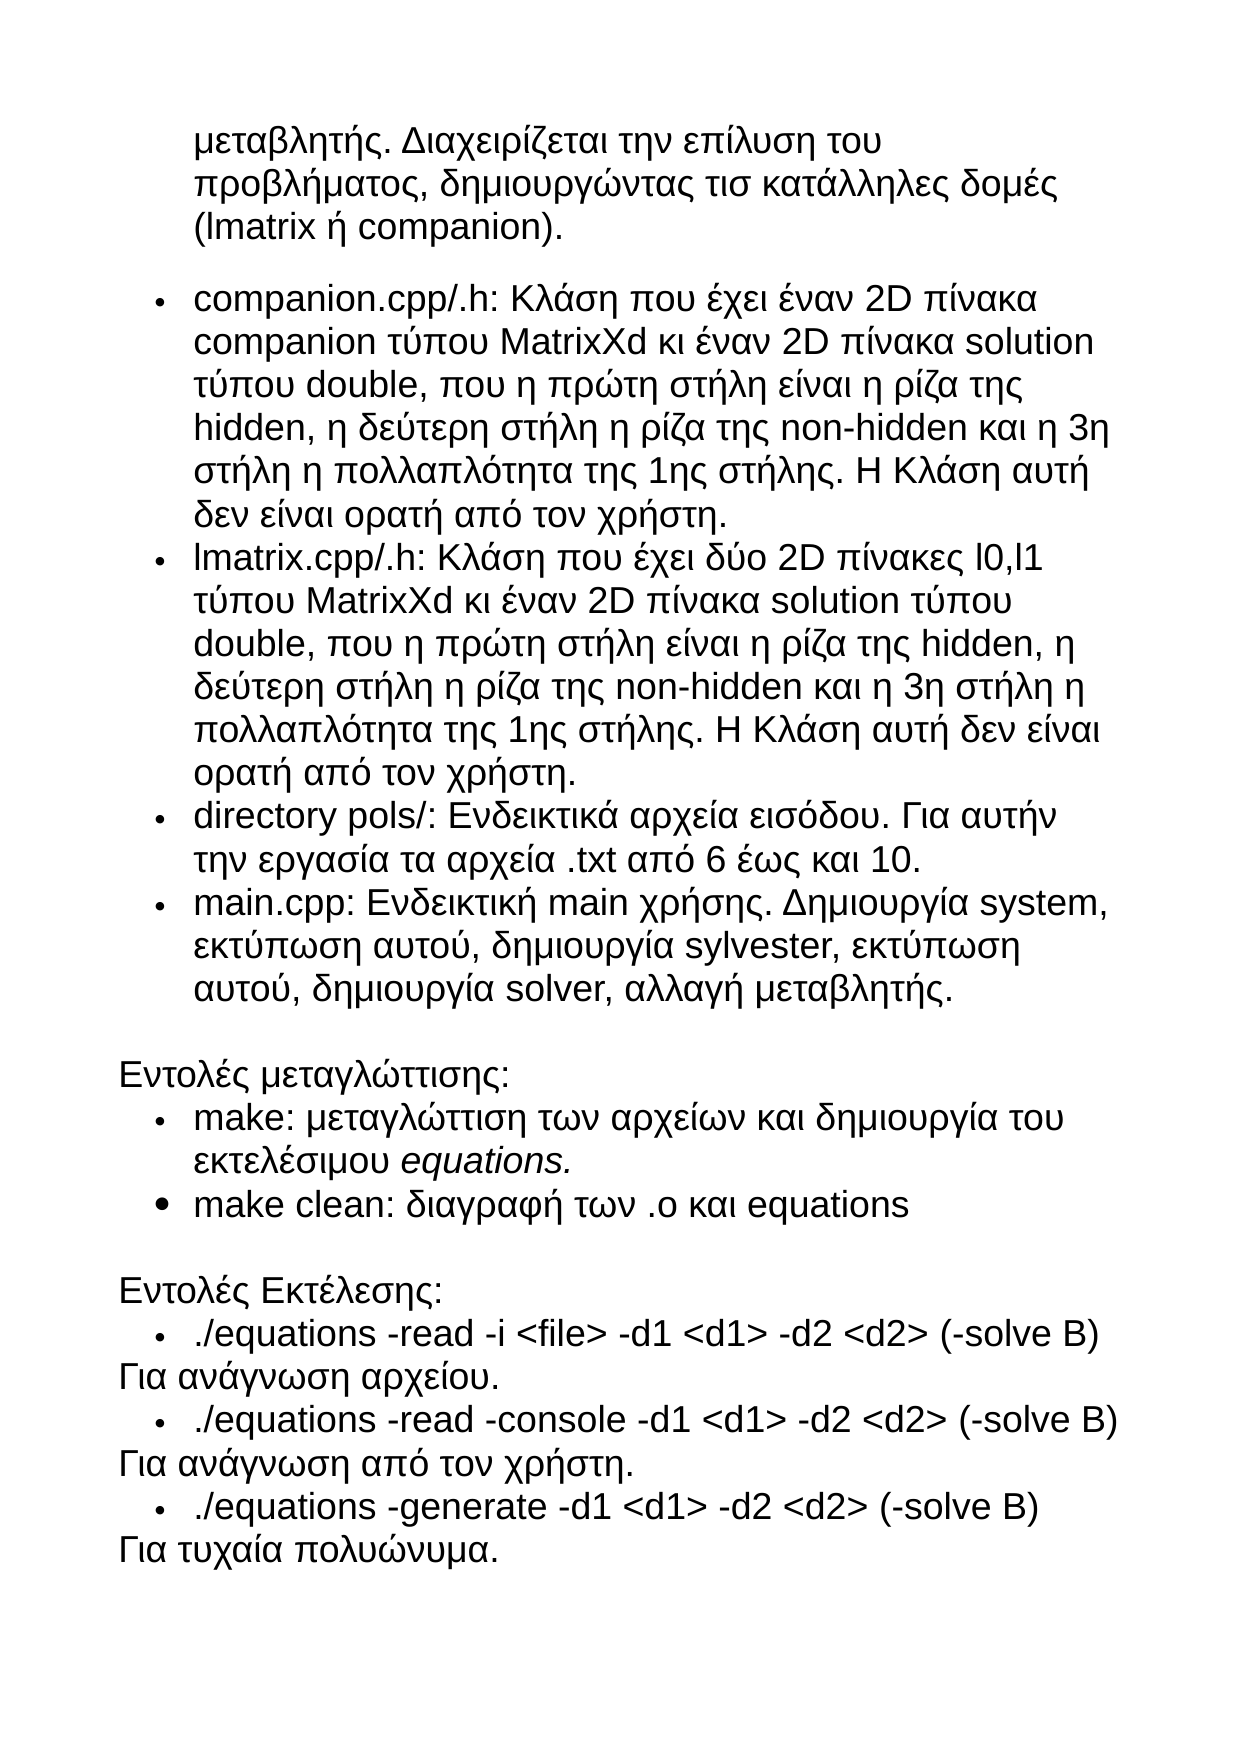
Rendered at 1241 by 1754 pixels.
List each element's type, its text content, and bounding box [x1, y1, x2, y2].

list directory pols/: Ενδεικτικά αρχεία εισόδου. Για αυτήν την εργασία τα αρχεία .txt από 6 έως και 10. [156, 794, 1122, 880]
text Εντολές Εκτέλεσης: [118, 1268, 1122, 1311]
list companion.cpp/.h: Κλάση που έχει έναν 2D πίνακα companion τύπου MatrixXd κι έναν 2D πίνακα solution τύπου double, που η πρώτη στήλη είναι η ρίζα της hidden, η δεύτερη στήλη η ρίζα της non-hidden και η 3η στήλη η πολλαπλότητα της 1ης στήλης. Η Κλάση αυτή δεν είναι ορατή από τον χρήστη. [156, 276, 1122, 535]
list make: μεταγλώττιση των αρχείων και δημιουργία του εκτελέσιμου equations. [156, 1096, 1122, 1182]
list lmatrix.cpp/.h: Κλάση που έχει δύο 2D πίνακες l0,l1 τύπου MatrixXd κι έναν 2D πίνακα solution τύπου double, που η πρώτη στήλη είναι η ρίζα της hidden, η δεύτερη στήλη η ρίζα της non-hidden και η 3η στήλη η πολλαπλότητα της 1ης στήλης. Η Κλάση αυτή δεν είναι ορατή από τον χρήστη. [156, 535, 1122, 794]
text Για ανάγνωση αρχείου. [118, 1354, 1122, 1398]
list μεταβλητής. Διαχειρίζεται την επίλυση του προβλήματος, δημιουργώντας τισ κατάλληλες δομές (lmatrix ή companion). [156, 118, 1122, 247]
list make clean: διαγραφή των .o και equations [156, 1182, 1122, 1225]
text Για ανάγνωση από τον χρήστη. [118, 1441, 1122, 1484]
text Εντολές μεταγλώττισης: [118, 1052, 1122, 1096]
text Για τυχαία πολυώνυμα. [118, 1527, 1122, 1570]
list ./equations -read -i <file> -d1 <d1> -d2 <d2> (-solve B) [156, 1311, 1122, 1354]
list ./equations -read -console -d1 <d1> -d2 <d2> (-solve B) [156, 1398, 1122, 1441]
list main.cpp: Ενδεικτική main χρήσης. Δημιουργία system, εκτύπωση αυτού, δημιουργία sylvester, εκτύπωση αυτού, δημιουργία solver, αλλαγή μεταβλητής. [156, 880, 1122, 1009]
list ./equations -generate -d1 <d1> -d2 <d2> (-solve B) [156, 1484, 1122, 1527]
